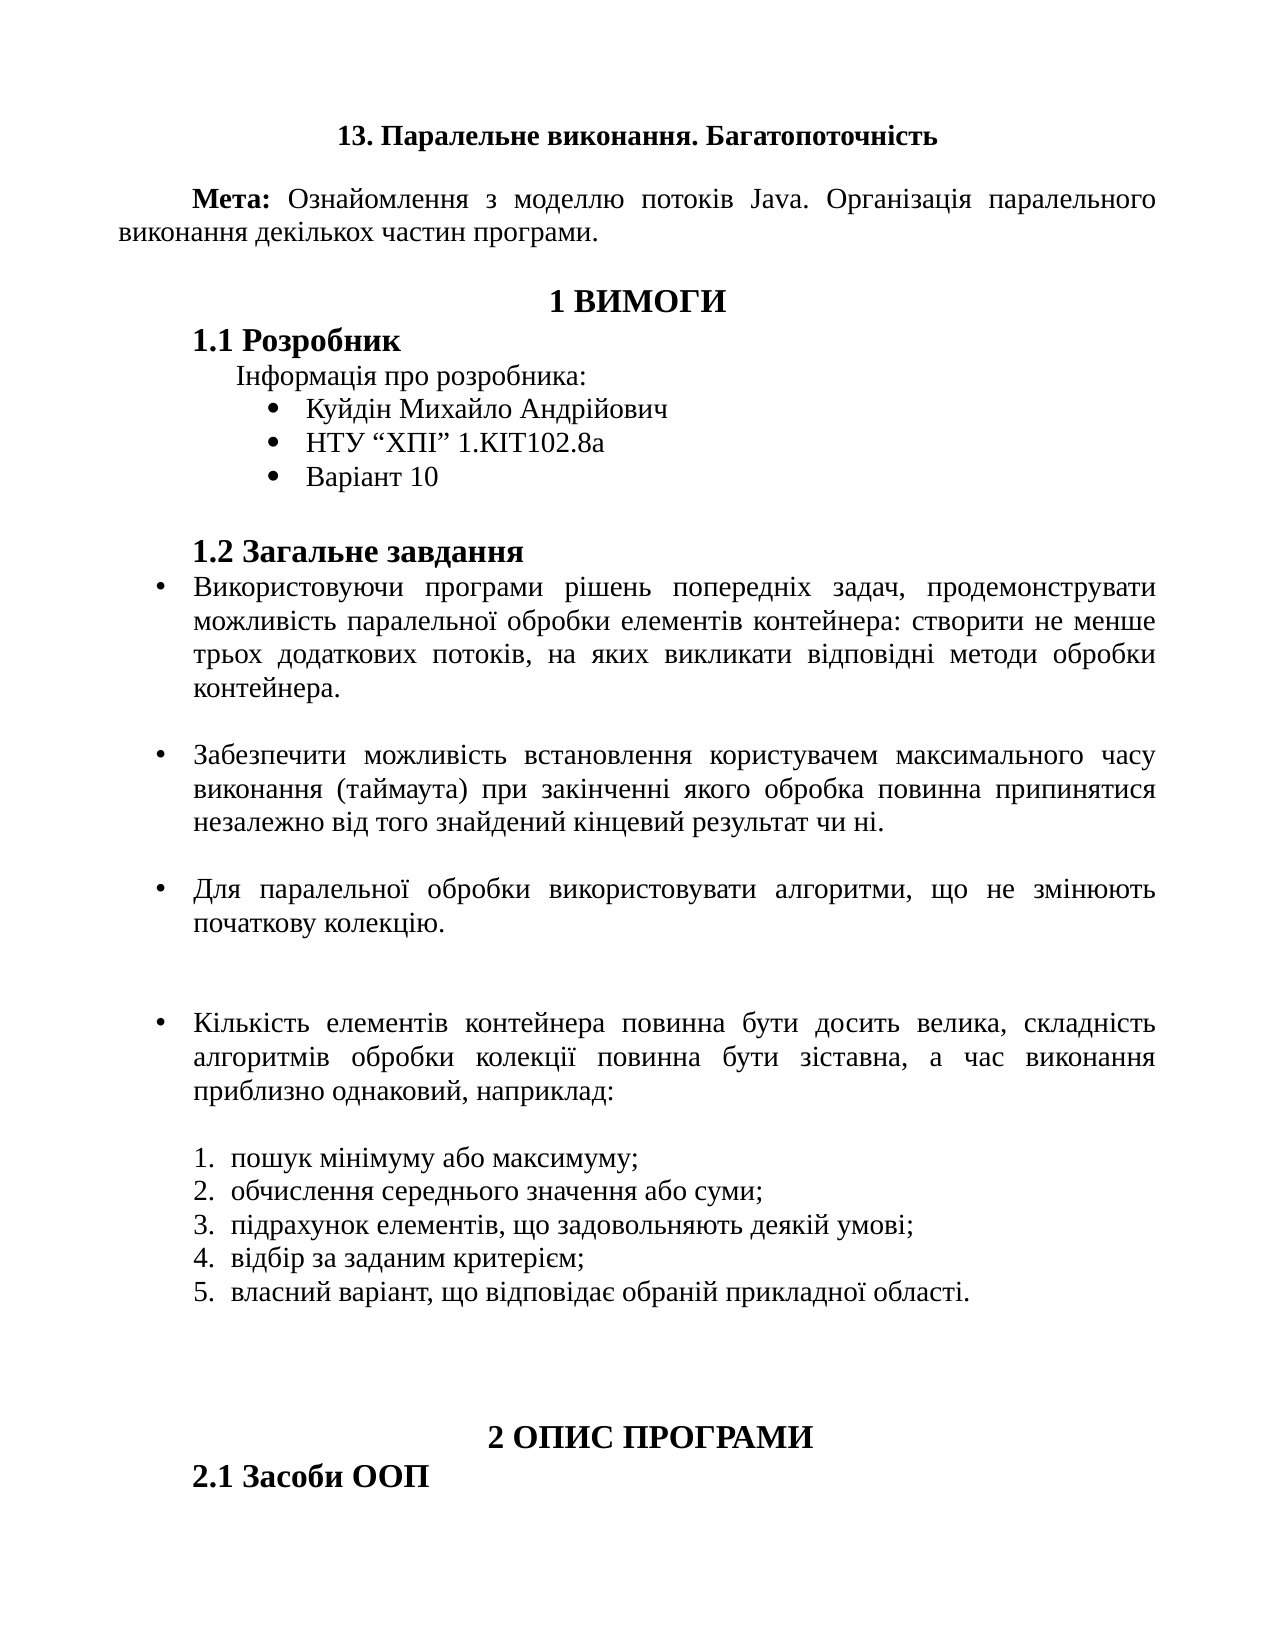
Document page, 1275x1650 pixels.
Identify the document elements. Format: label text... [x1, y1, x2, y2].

list Забезпечити можливість встановлення користувачем максимального часу виконання (таймаута) при закінченні якого обробка повинна припинятися незалежно від того знайдений кінцевий результат чи ні. [156, 737, 1157, 838]
list підрахунок елементів, що задовольняють деякій умові; [193, 1207, 1157, 1241]
text Мета: Ознайомлення з моделлю потоків Java. Організація паралельного виконання декількох частин програми. [118, 181, 1157, 248]
list НТУ “ХПІ” 1.КІТ102.8а [268, 425, 1157, 459]
text 1.2 Загальне завдання [192, 493, 1157, 569]
text 1 ВИМОГИ [118, 248, 1157, 320]
text 2.1 Засоби ООП [192, 1456, 1157, 1494]
list Для паралельної обробки використовувати алгоритми, що не змінюють початкову колекцію. [156, 871, 1157, 938]
list обчислення середнього значення або суми; [193, 1173, 1157, 1207]
list відбір за заданим критерієм; [193, 1241, 1157, 1274]
subtitle 13. Паралельне виконання. Багатопоточність [118, 118, 1157, 152]
list Варіант 10 [268, 459, 1157, 493]
list Куйдiн Михайло Андрiйович [268, 392, 1157, 425]
text 2 ОПИС ПРОГРАМИ [118, 1379, 1157, 1456]
list пошук мінімуму або максимуму; [193, 1140, 1157, 1173]
text 1.1 Розробник [118, 320, 1157, 358]
list Кількість елементів контейнера повинна бути досить велика, складність алгоритмів обробки колекції повинна бути зіставна, а час виконання приблизно однаковий, наприклад: [156, 1006, 1157, 1106]
text Інформація про розробника: [118, 358, 1157, 392]
list власний варіант, що відповідає обраній прикладної області. [193, 1274, 1157, 1308]
list Використовуючи програми рішень попередніх задач, продемонструвати можливість паралельної обробки елементів контейнера: створити не менше трьох додаткових потоків, на яких викликати відповідні методи обробки контейнера. [156, 569, 1157, 703]
